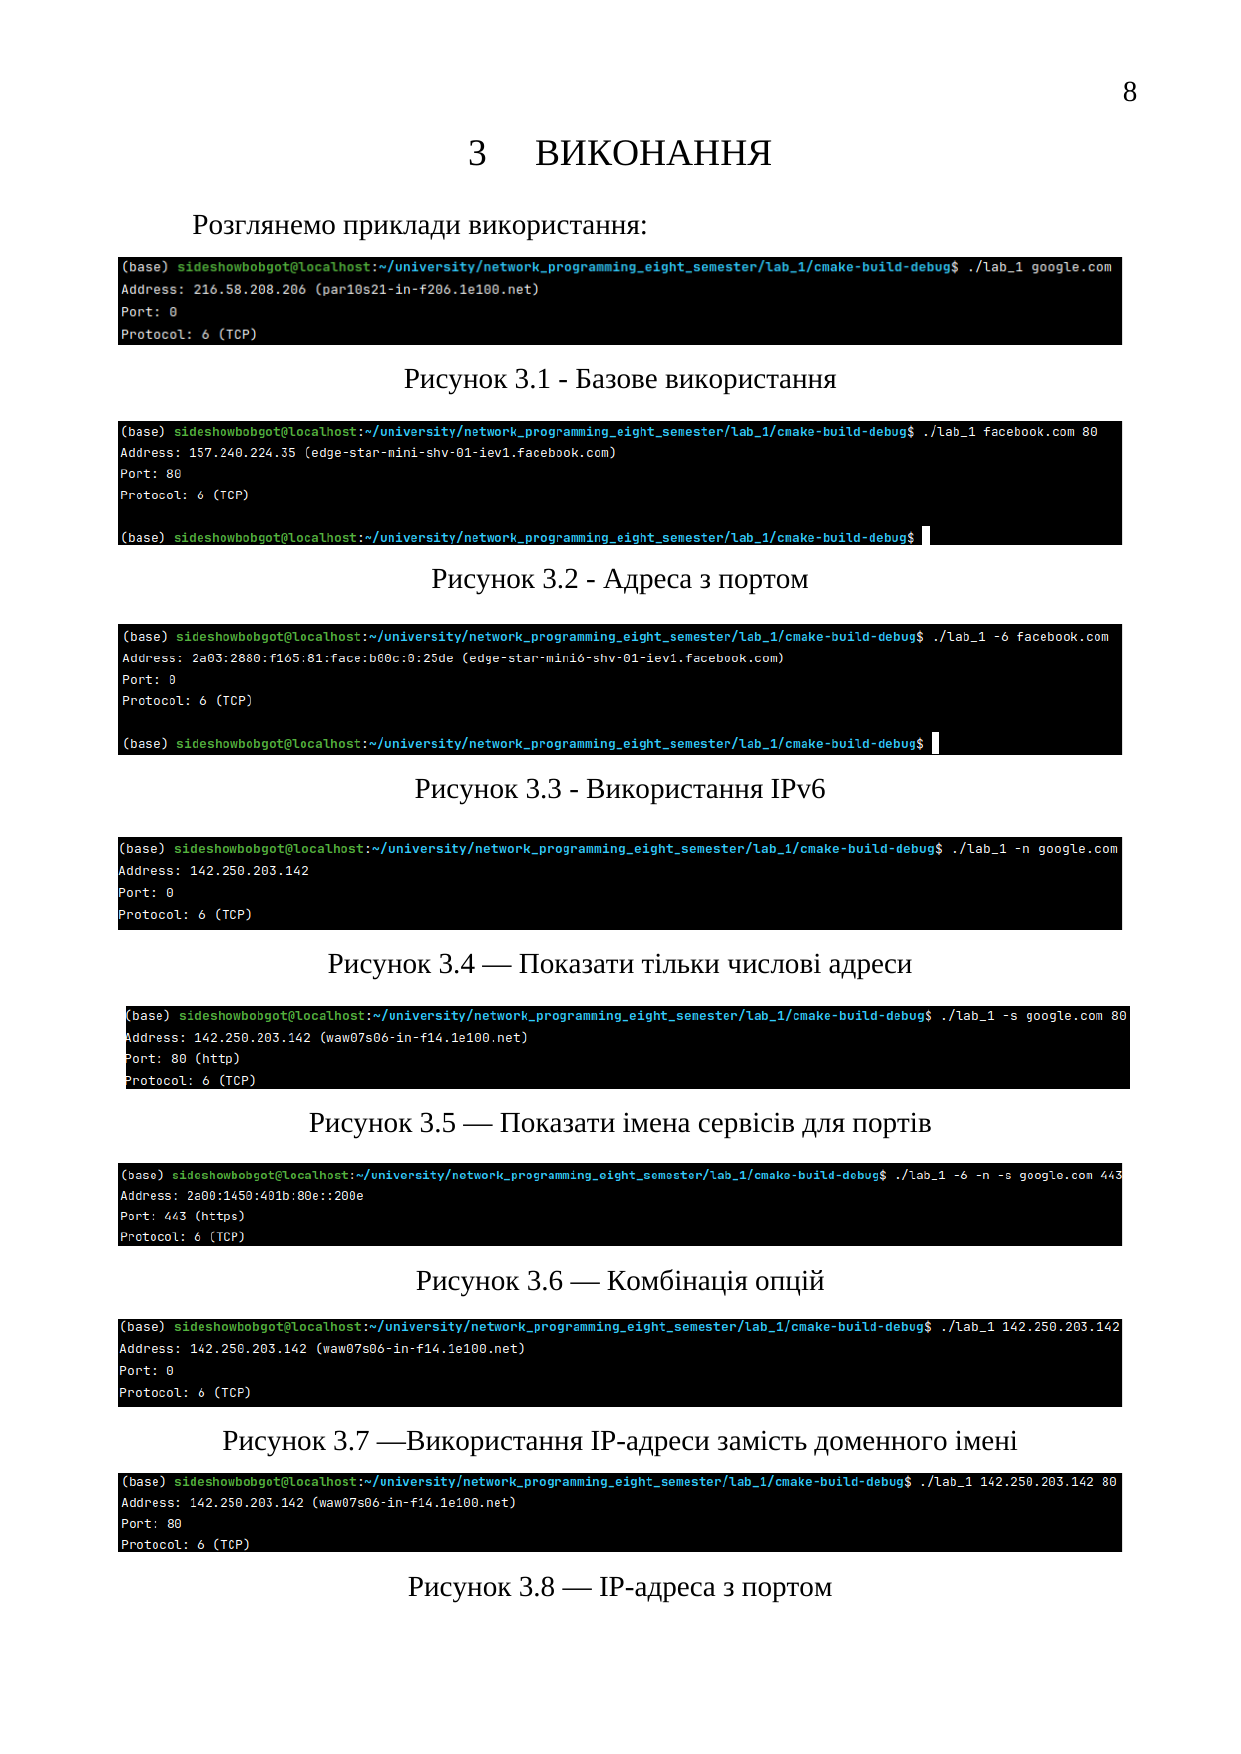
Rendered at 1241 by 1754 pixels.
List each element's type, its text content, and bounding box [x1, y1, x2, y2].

picture [118, 837, 1123, 930]
text Рисунок 3.4 — Показати тільки числові адреси [118, 930, 1122, 980]
text [118, 411, 1122, 421]
picture [118, 624, 1123, 755]
picture [118, 1473, 1123, 1552]
picture [126, 1006, 1130, 1089]
text Рисунок 3.3 - Використання IPv6 [118, 755, 1122, 805]
picture [118, 421, 1123, 545]
picture [118, 257, 1123, 345]
text Рисунок 3.6 — Комбінація опцій [118, 1246, 1122, 1296]
picture [118, 1319, 1123, 1407]
picture [118, 1163, 1123, 1246]
text [118, 1313, 1122, 1319]
text [118, 822, 1122, 837]
text Рисунок 3.5 — Показати імена сервісів для портів [118, 997, 1122, 1139]
text Рисунок 3.7 —Використання IP-адреси замість доменного імені [118, 1407, 1122, 1457]
text Розглянемо приклади використання: [118, 207, 1122, 241]
text [118, 612, 1122, 624]
text Рисунок 3.2 - Адреса з портом [118, 545, 1122, 595]
subtitle Виконання [118, 130, 1122, 173]
text [118, 1156, 1122, 1163]
text Рисунок 3.1 - Базове використання [118, 345, 1122, 394]
text Рисунок 3.8 — IP-адреса з портом [118, 1552, 1122, 1602]
